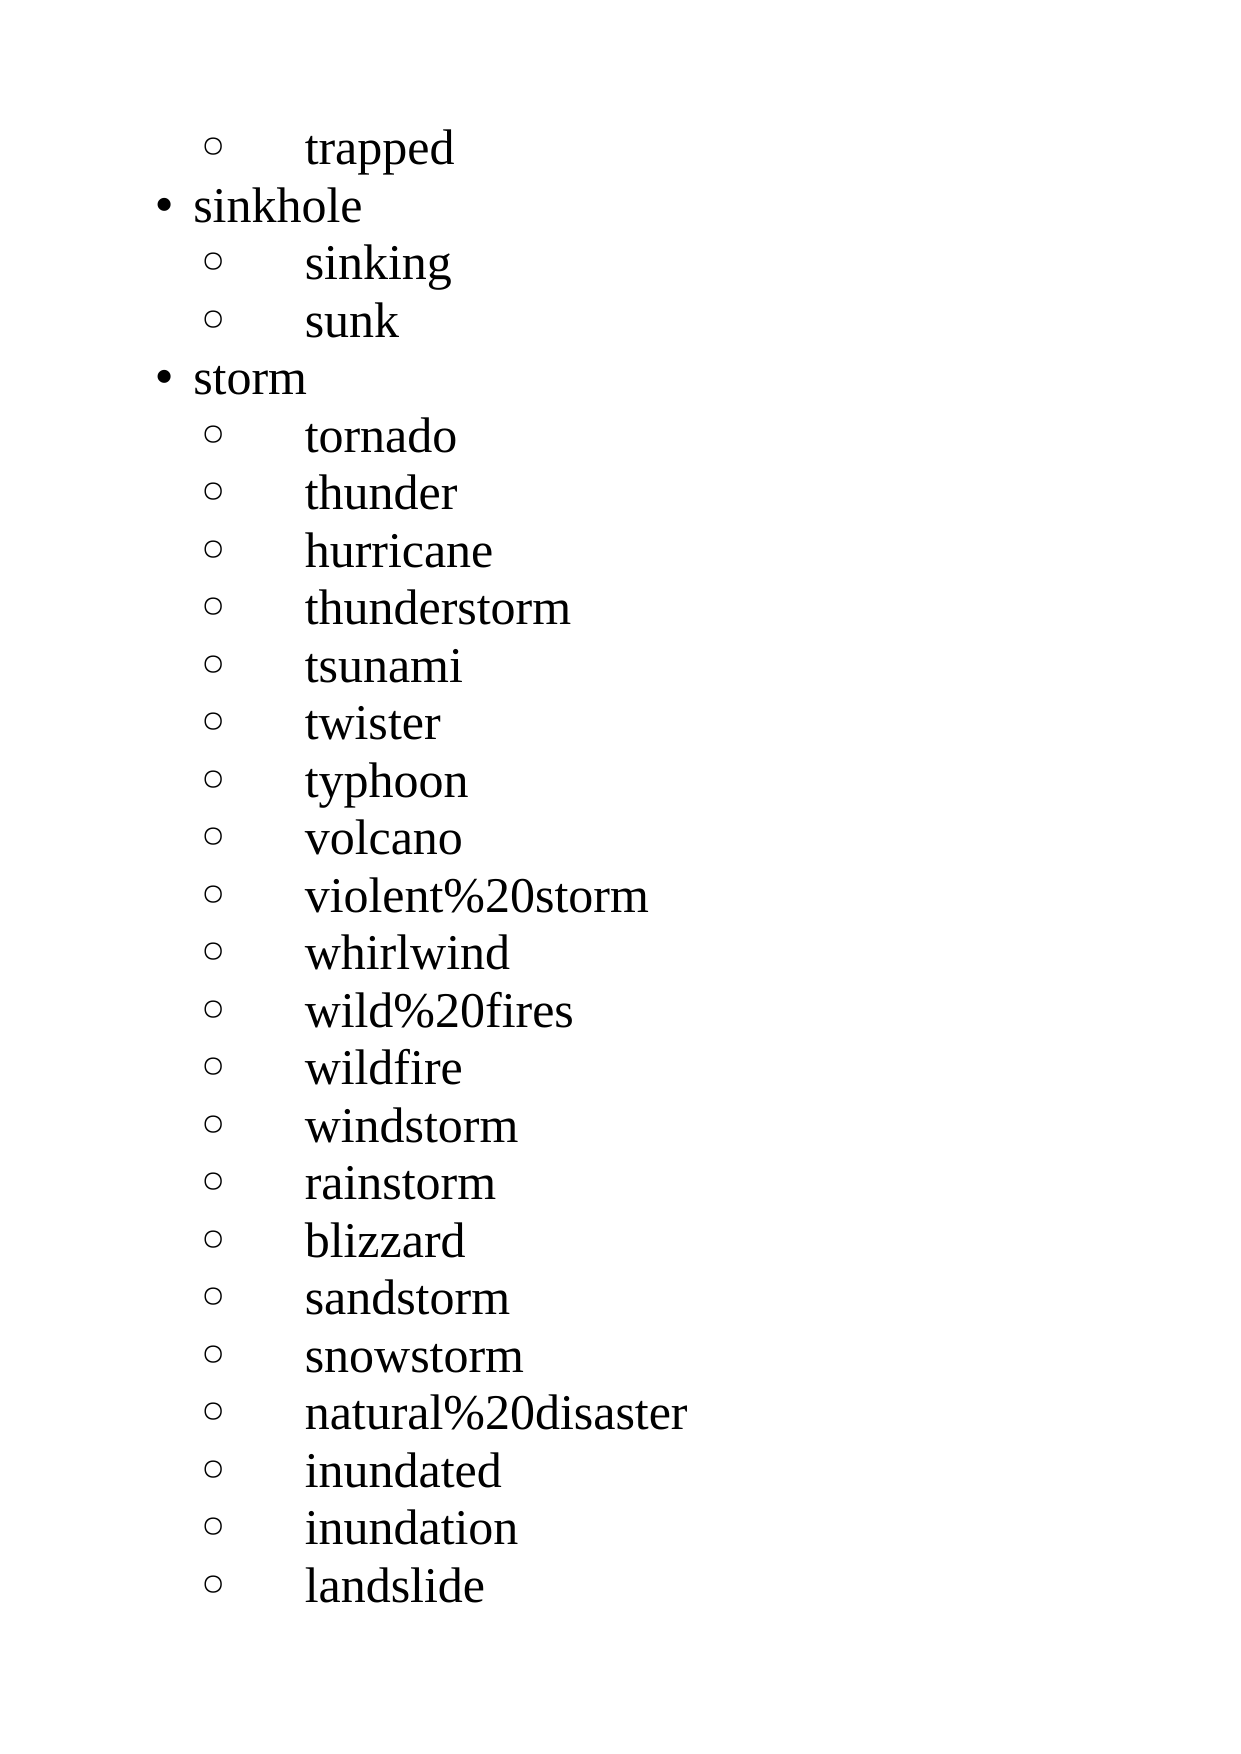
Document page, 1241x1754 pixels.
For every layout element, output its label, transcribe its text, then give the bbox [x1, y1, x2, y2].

list thunder [193, 463, 1122, 521]
list twister [193, 693, 1122, 751]
list sandstorm [193, 1268, 1122, 1326]
list tornado [193, 406, 1122, 463]
list inundation [193, 1498, 1122, 1556]
list blizzard [193, 1211, 1122, 1268]
list trapped [193, 118, 1122, 176]
list storm [156, 348, 1122, 406]
list rainstorm [193, 1153, 1122, 1211]
list natural%20disaster [193, 1383, 1122, 1441]
list hurricane [193, 521, 1122, 578]
list wildfire [193, 1038, 1122, 1096]
list violent%20storm [193, 866, 1122, 923]
list landslide [193, 1556, 1122, 1613]
list typhoon [193, 751, 1122, 808]
list windstorm [193, 1096, 1122, 1153]
list tsunami [193, 636, 1122, 693]
list sunk [193, 291, 1122, 348]
list sinking [193, 233, 1122, 291]
list snowstorm [193, 1326, 1122, 1383]
list whirlwind [193, 923, 1122, 981]
list volcano [193, 808, 1122, 866]
list sinkhole [156, 176, 1122, 233]
list inundated [193, 1441, 1122, 1498]
list thunderstorm [193, 578, 1122, 636]
list wild%20fires [193, 981, 1122, 1038]
